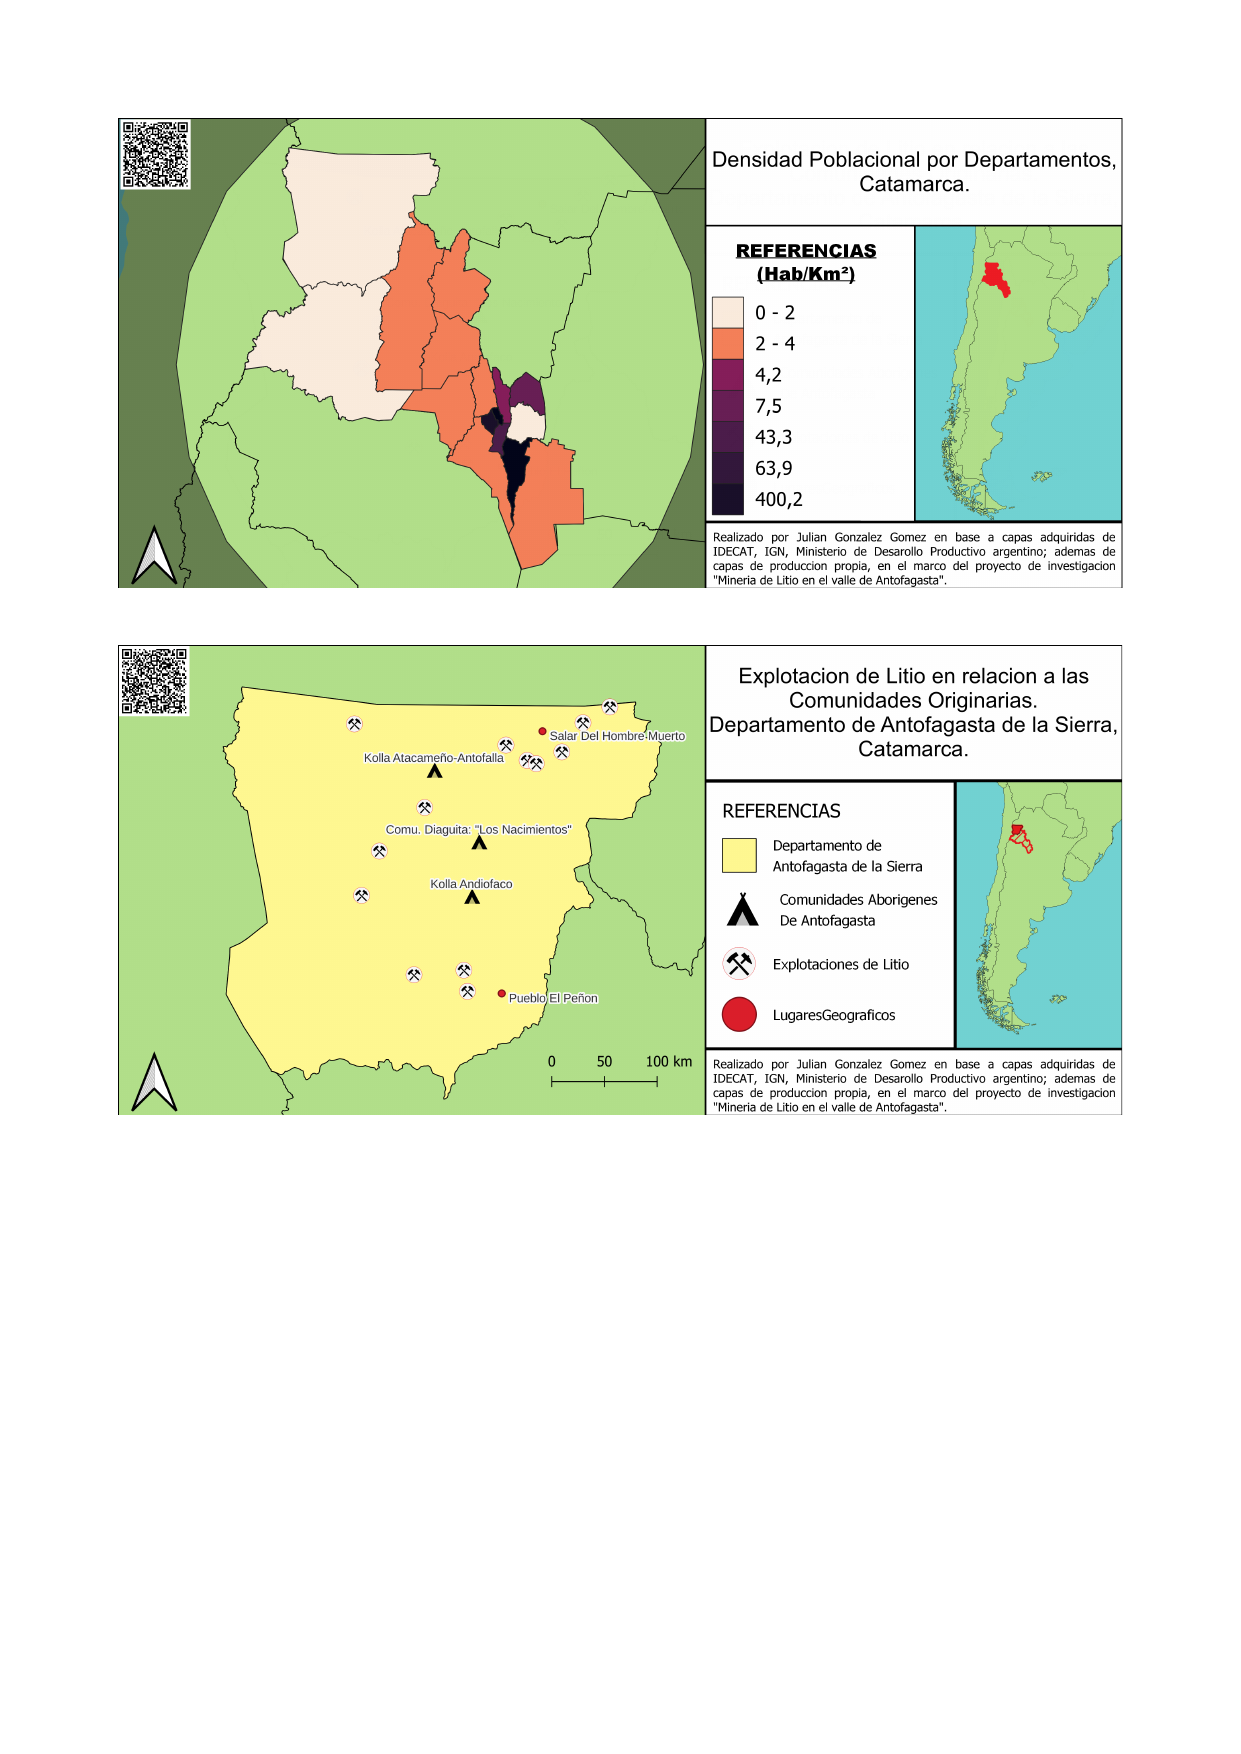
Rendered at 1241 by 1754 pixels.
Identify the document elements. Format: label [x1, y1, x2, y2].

picture [118, 645, 1123, 1115]
picture [118, 118, 1123, 588]
